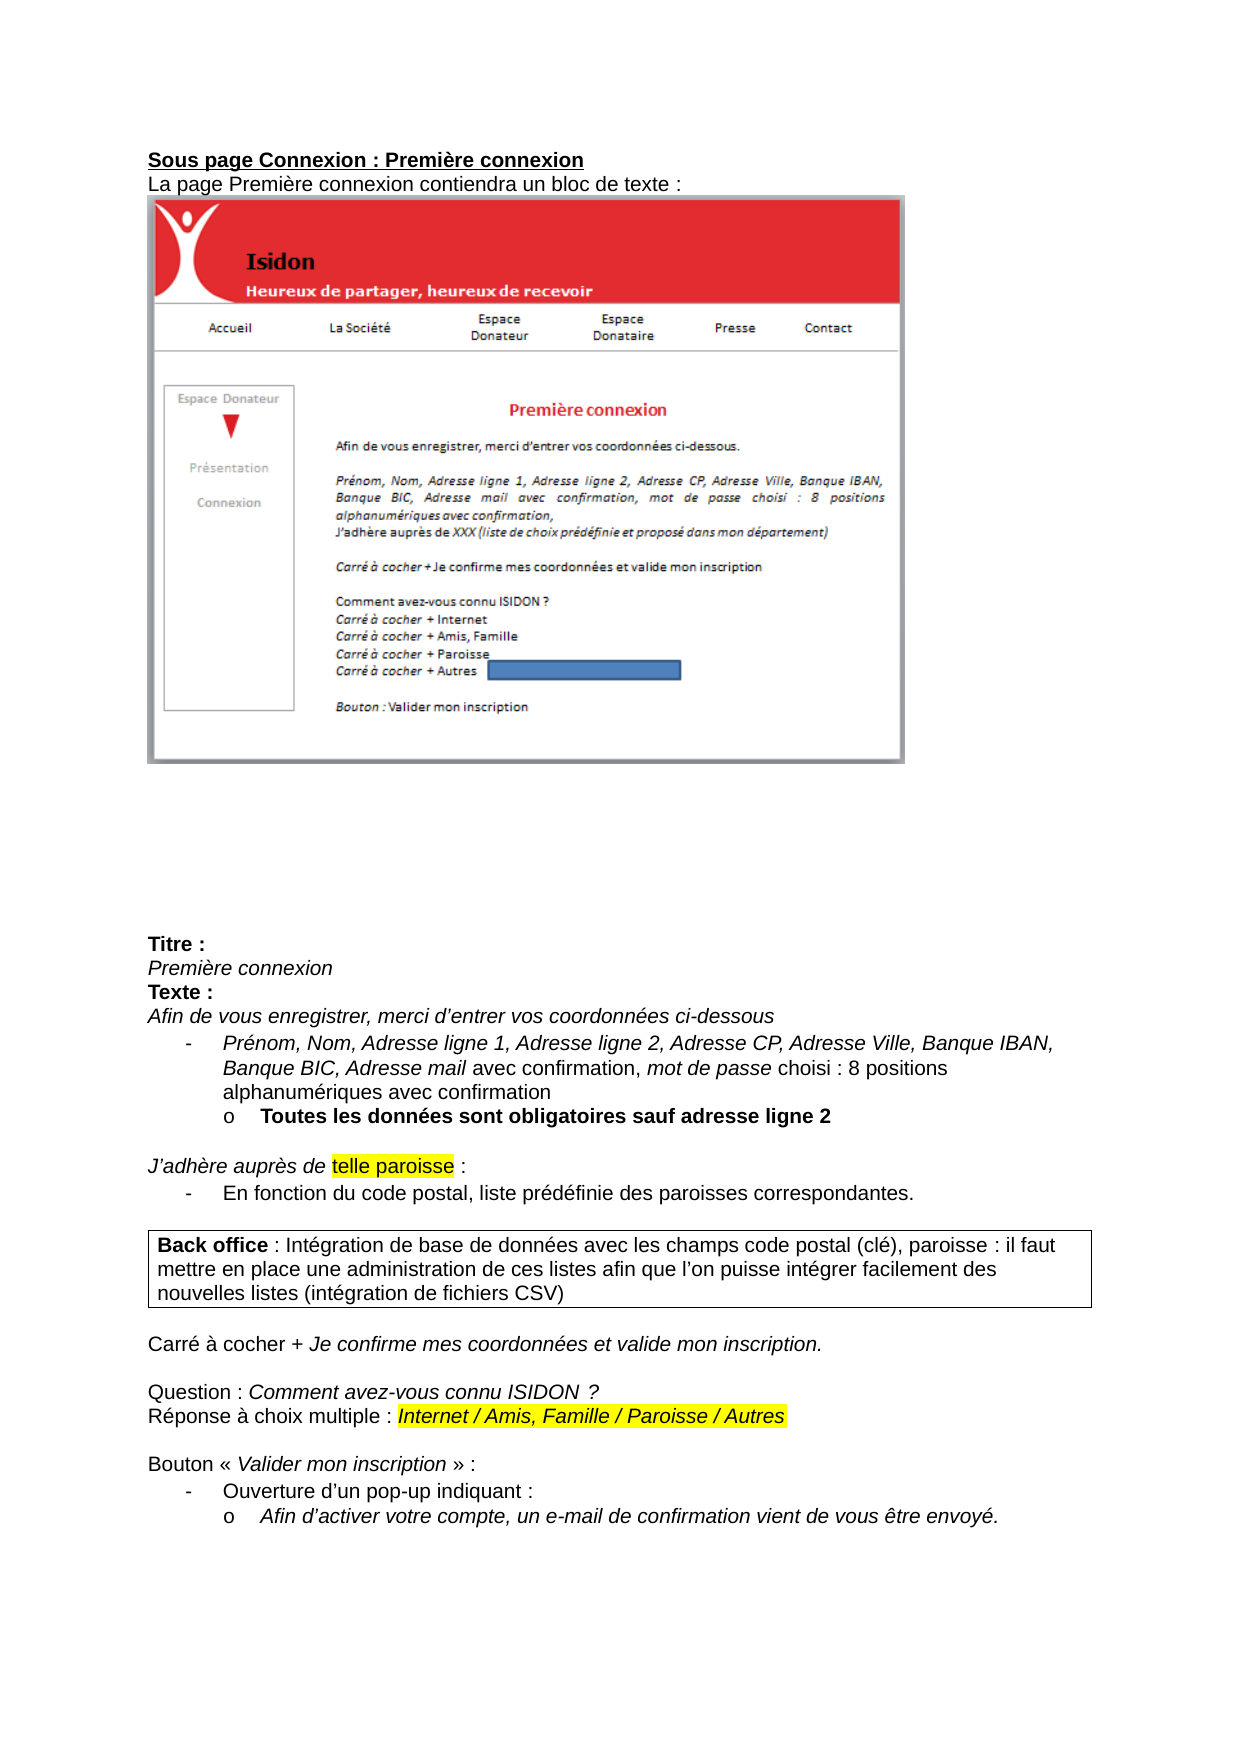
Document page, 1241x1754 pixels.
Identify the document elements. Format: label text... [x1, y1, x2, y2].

list Toutes les données sont obligatoires sauf adresse ligne 2 [223, 1104, 1092, 1130]
text Back office : Intégration de base de données avec les champs code postal (clé), paroisse : il faut mettre en place une administration de ces listes afin que l’on puisse intégrer facilement des nouvelles listes (intégration de fichiers CSV) [149, 1231, 1091, 1307]
text Réponse à choix multiple : Internet / Amis, Famille / Paroisse / Autres [148, 1404, 1092, 1428]
list Afin d’activer votre compte, un e-mail de confirmation vient de vous être envoyé. [223, 1504, 1092, 1530]
text J’adhère auprès de telle paroisse : [148, 1154, 1092, 1178]
text Titre : [148, 932, 1092, 956]
text Bouton « Valider mon inscription » : [148, 1452, 1092, 1476]
text Question : Comment avez-vous connu ISIDON ? [148, 1380, 1092, 1404]
list Prénom, Nom, Adresse ligne 1, Adresse ligne 2, Adresse CP, Adresse Ville, Banque IBAN, Banque BIC, Adresse mail avec confirmation, mot de passe choisi : 8 positions alphanumériques avec confirmation [185, 1028, 1092, 1104]
list Ouverture d’un pop-up indiquant : [185, 1476, 1092, 1504]
text Afin de vous enregistrer, merci d’entrer vos coordonnées ci-dessous [148, 1004, 1092, 1028]
text Texte : [148, 980, 1092, 1004]
text La page Première connexion contiendra un bloc de texte : [148, 172, 1092, 196]
picture [147, 195, 905, 764]
text Première connexion [148, 956, 1092, 980]
text Sous page Connexion : Première connexion [148, 148, 1092, 172]
text Carré à cocher + Je confirme mes coordonnées et valide mon inscription. [148, 1332, 1092, 1356]
list En fonction du code postal, liste prédéfinie des paroisses correspondantes. [185, 1178, 1092, 1206]
